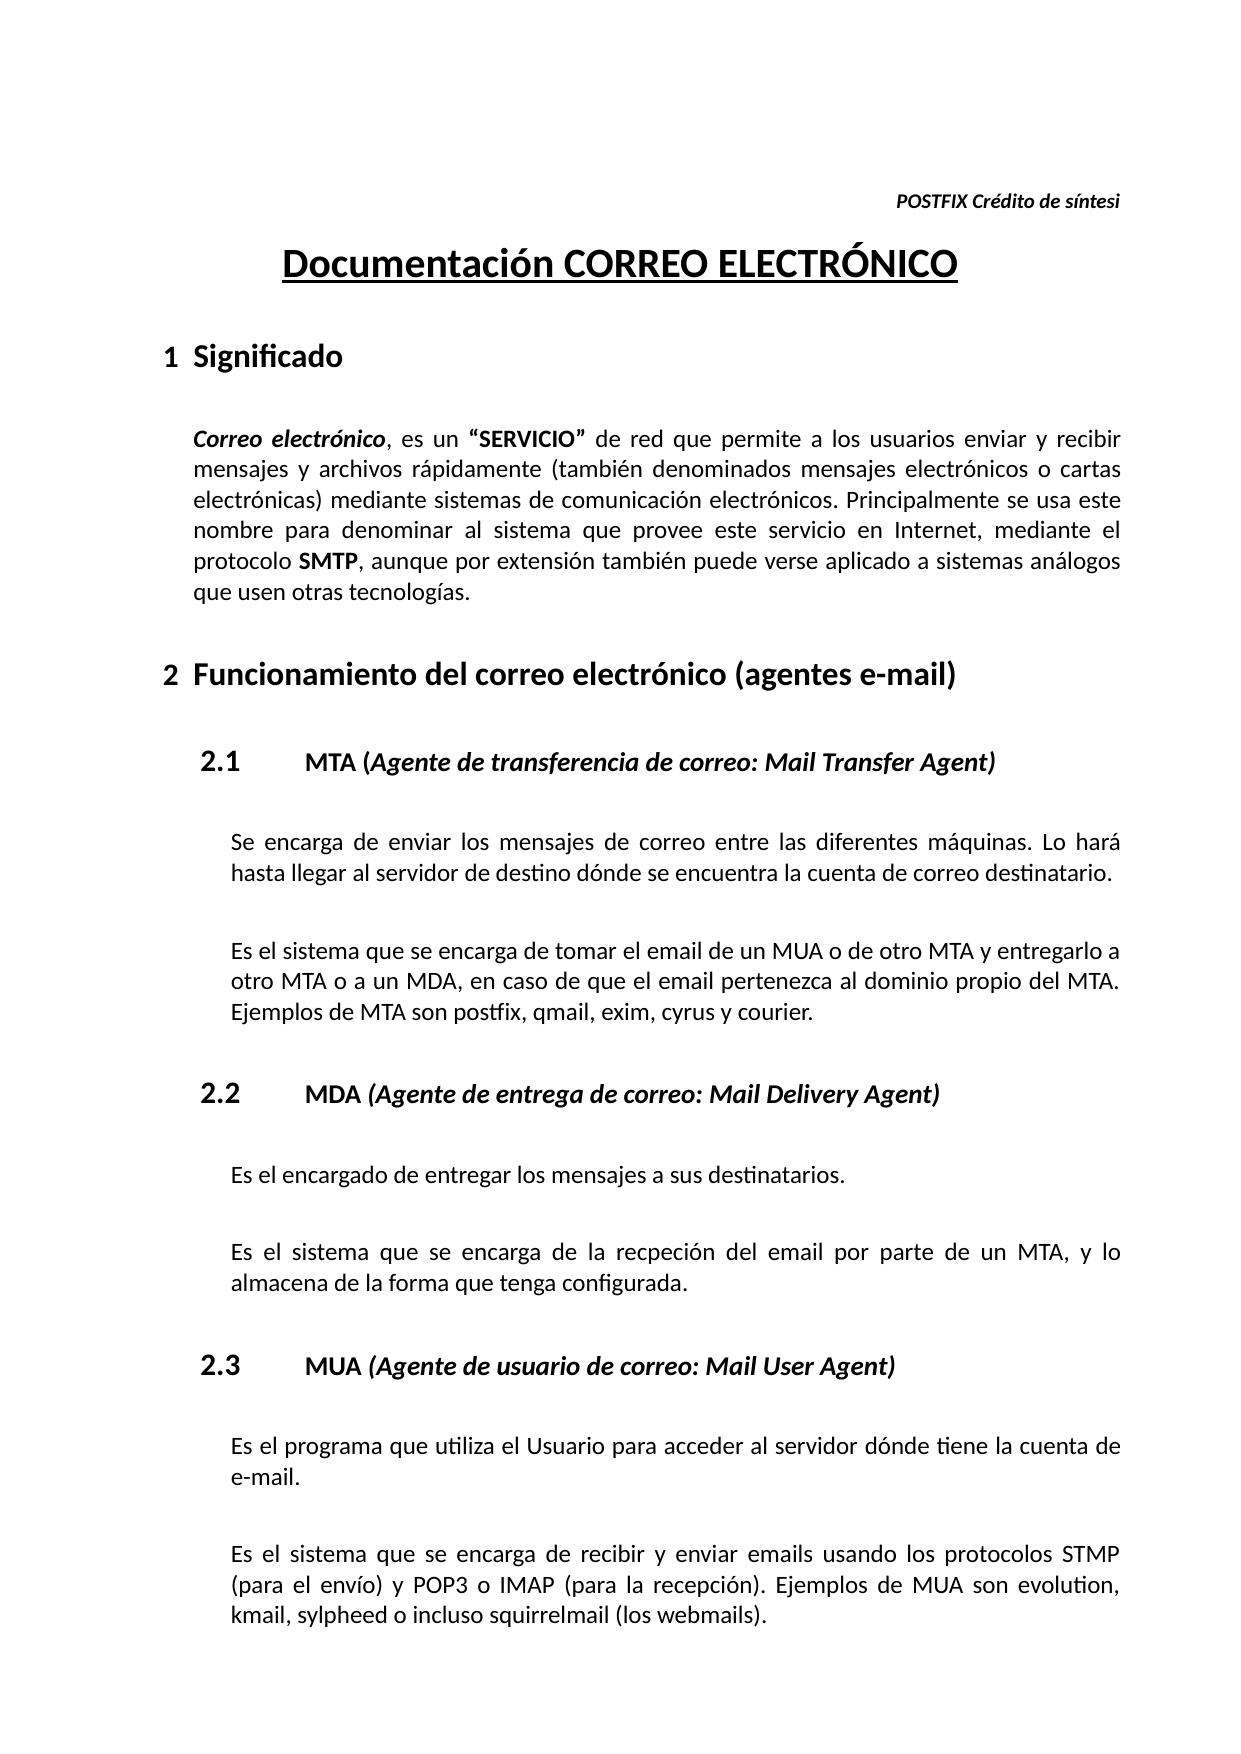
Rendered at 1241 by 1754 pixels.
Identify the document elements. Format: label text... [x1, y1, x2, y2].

list Funcionamiento del correo electrónico (agentes e-mail) [156, 653, 1122, 694]
list Significado [156, 335, 1122, 376]
list MDA (Agente de entrega de correo: Mail Delivery Agent) [193, 1073, 1122, 1112]
list Se encarga de enviar los mensajes de correo entre las diferentes máquinas. Lo hará hasta llegar al servidor de destino dónde se encuentra la cuenta de correo destinatario. [193, 827, 1122, 888]
list Es el encargado de entregar los mensajes a sus destinatarios. [193, 1159, 1122, 1189]
list Correo electrónico, es un “SERVICIO” de red que permite a los usuarios enviar y recibir mensajes y archivos rápidamente (también denominados mensajes electrónicos o cartas electrónicas) mediante sistemas de comunicación electrónicos. Principalmente se usa este nombre para denominar al sistema que provee este servicio en Internet, mediante el protocolo SMTP, aunque por extensión también puede verse aplicado a sistemas análogos que usen otras tecnologías. [156, 423, 1122, 606]
list Es el sistema que se encarga de tomar el email de un MUA o de otro MTA y entregarlo a otro MTA o a un MDA, en caso de que el email pertenezca al dominio propio del MTA. Ejemplos de MTA son postfix, qmail, exim, cyrus y courier. [193, 935, 1122, 1026]
list MTA (Agente de transferencia de correo: Mail Transfer Agent) [193, 741, 1122, 779]
text POSTFIX Crédito de síntesi [118, 188, 1122, 213]
list Es el sistema que se encarga de la recpeción del email por parte de un MTA, y lo almacena de la forma que tenga configurada. [193, 1237, 1122, 1298]
list Es el sistema que se encarga de recibir y enviar emails usando los protocolos STMP (para el envío) y POP3 o IMAP (para la recepción). Ejemplos de MUA son evolution, kmail, sylpheed o incluso squirrelmail (los webmails). [193, 1538, 1122, 1630]
list Es el programa que utiliza el Usuario para acceder al servidor dónde tiene la cuenta de e-mail. [193, 1430, 1122, 1491]
list MUA (Agente de usuario de correo: Mail User Agent) [193, 1345, 1122, 1383]
text Documentación CORREO ELECTRÓNICO [118, 237, 1122, 288]
